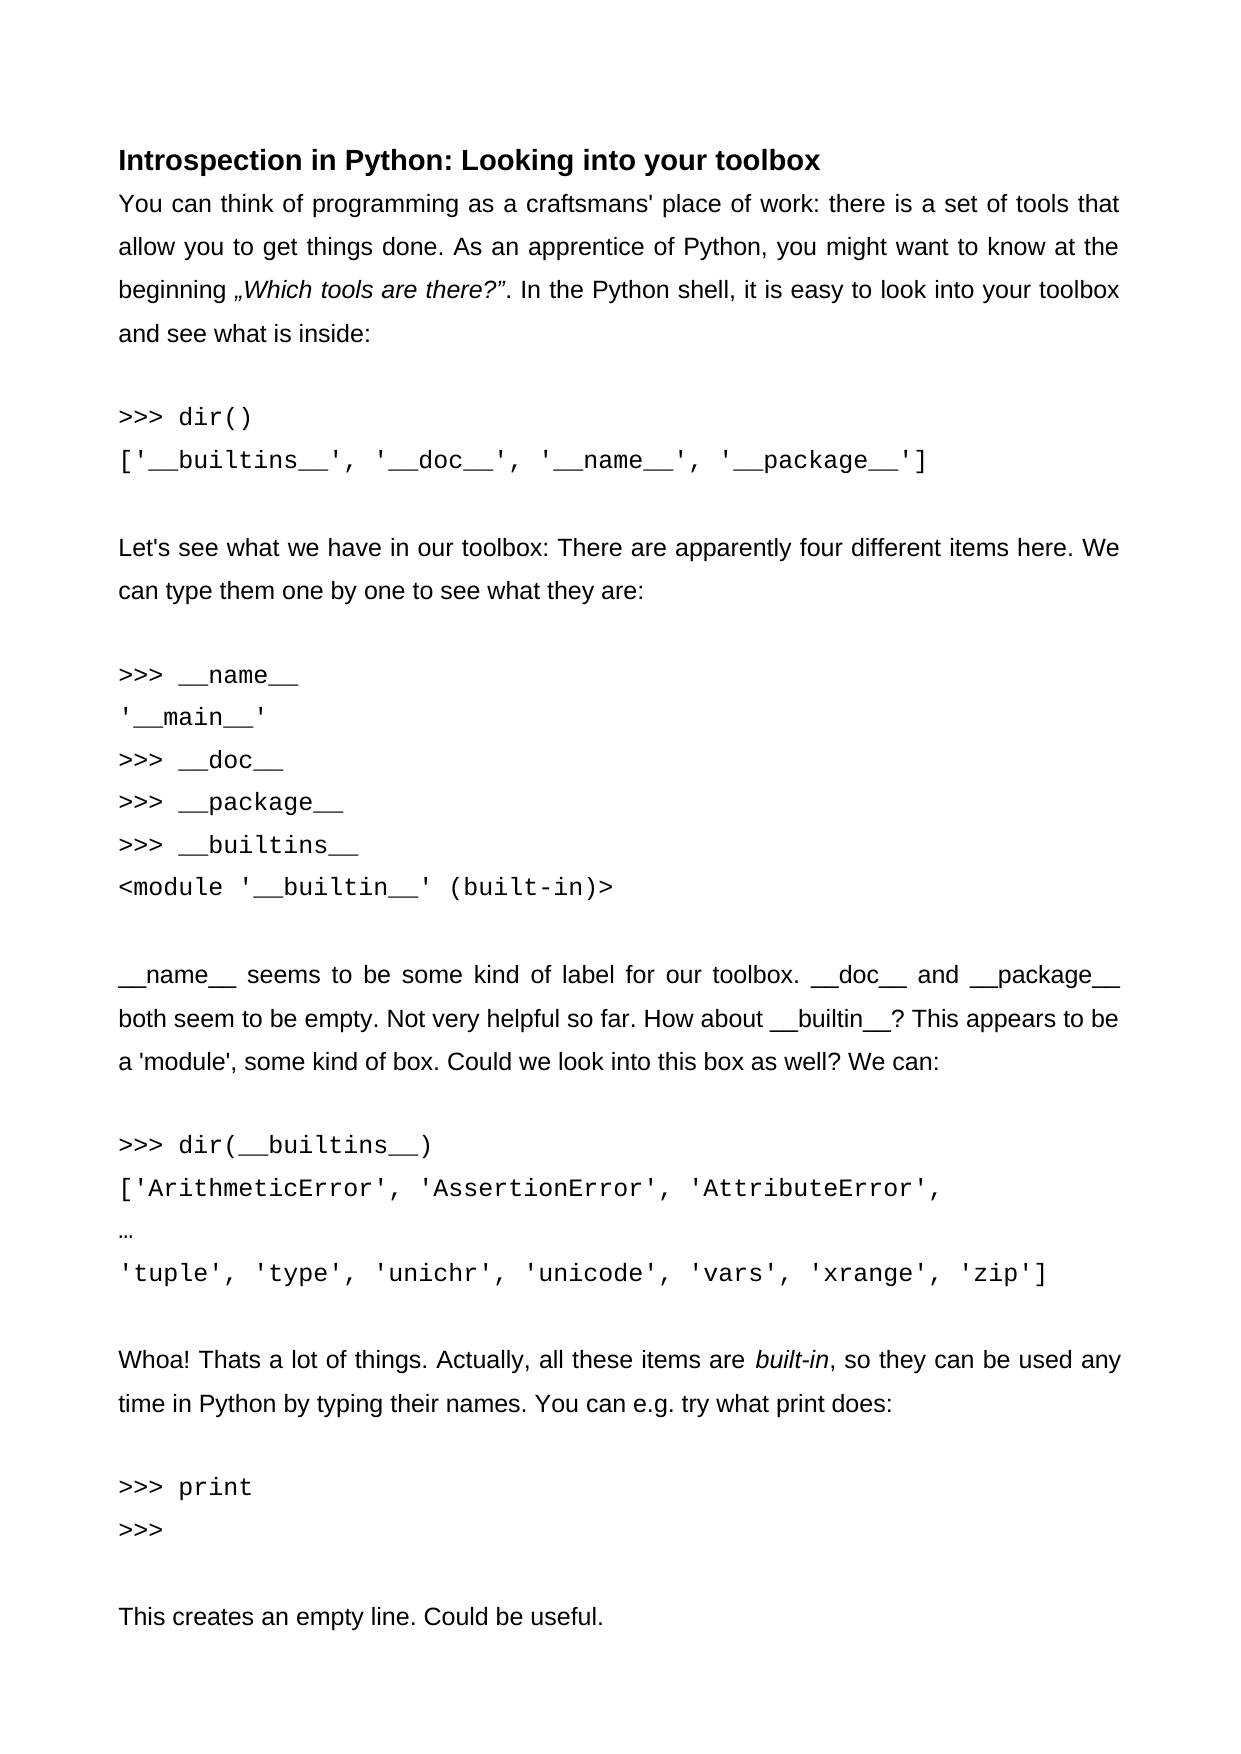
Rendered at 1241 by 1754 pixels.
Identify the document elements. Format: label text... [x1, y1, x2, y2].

text >>> __builtins__ [118, 832, 1122, 861]
text >>> __package__ [118, 790, 1122, 818]
text ['ArithmeticError', 'AssertionError', 'AttributeError', [118, 1175, 1122, 1204]
text __name__ seems to be some kind of label for our toolbox. __doc__ and __package__ both seem to be empty. Not very helpful so far. How about __builtin__? This appears to be a 'module', some kind of box. Could we look into this box as well? We can: [118, 960, 1122, 1075]
text Whoa! Thats a lot of things. Actually, all these items are built-in, so they can be used any time in Python by typing their names. You can e.g. try what print does: [118, 1345, 1122, 1417]
text ['__builtins__', '__doc__', '__name__', '__package__'] [118, 447, 1122, 476]
subtitle Introspection in Python: Looking into your toolbox [118, 143, 1122, 177]
text >>> dir(__builtins__) [118, 1133, 1122, 1161]
text 'tuple', 'type', 'unichr', 'unicode', 'vars', 'xrange', 'zip'] [118, 1260, 1122, 1289]
text >>> __name__ [118, 662, 1122, 691]
text This creates an empty line. Could be useful. [118, 1602, 1122, 1631]
text … [118, 1218, 1122, 1246]
text >>> dir() [118, 405, 1122, 433]
text '__main__' [118, 705, 1122, 733]
text Let's see what we have in our toolbox: There are apparently four different items here. We can type them one by one to see what they are: [118, 533, 1122, 605]
text You can think of programming as a craftsmans' place of work: there is a set of tools that allow you to get things done. As an apprentice of Python, you might want to know at the beginning „Which tools are there?”. In the Python shell, it is easy to look into your toolbox and see what is inside: [118, 189, 1122, 347]
text <module '__builtin__' (built-in)> [118, 875, 1122, 903]
text >>> [118, 1517, 1122, 1546]
text >>> __doc__ [118, 747, 1122, 776]
text >>> print [118, 1475, 1122, 1503]
